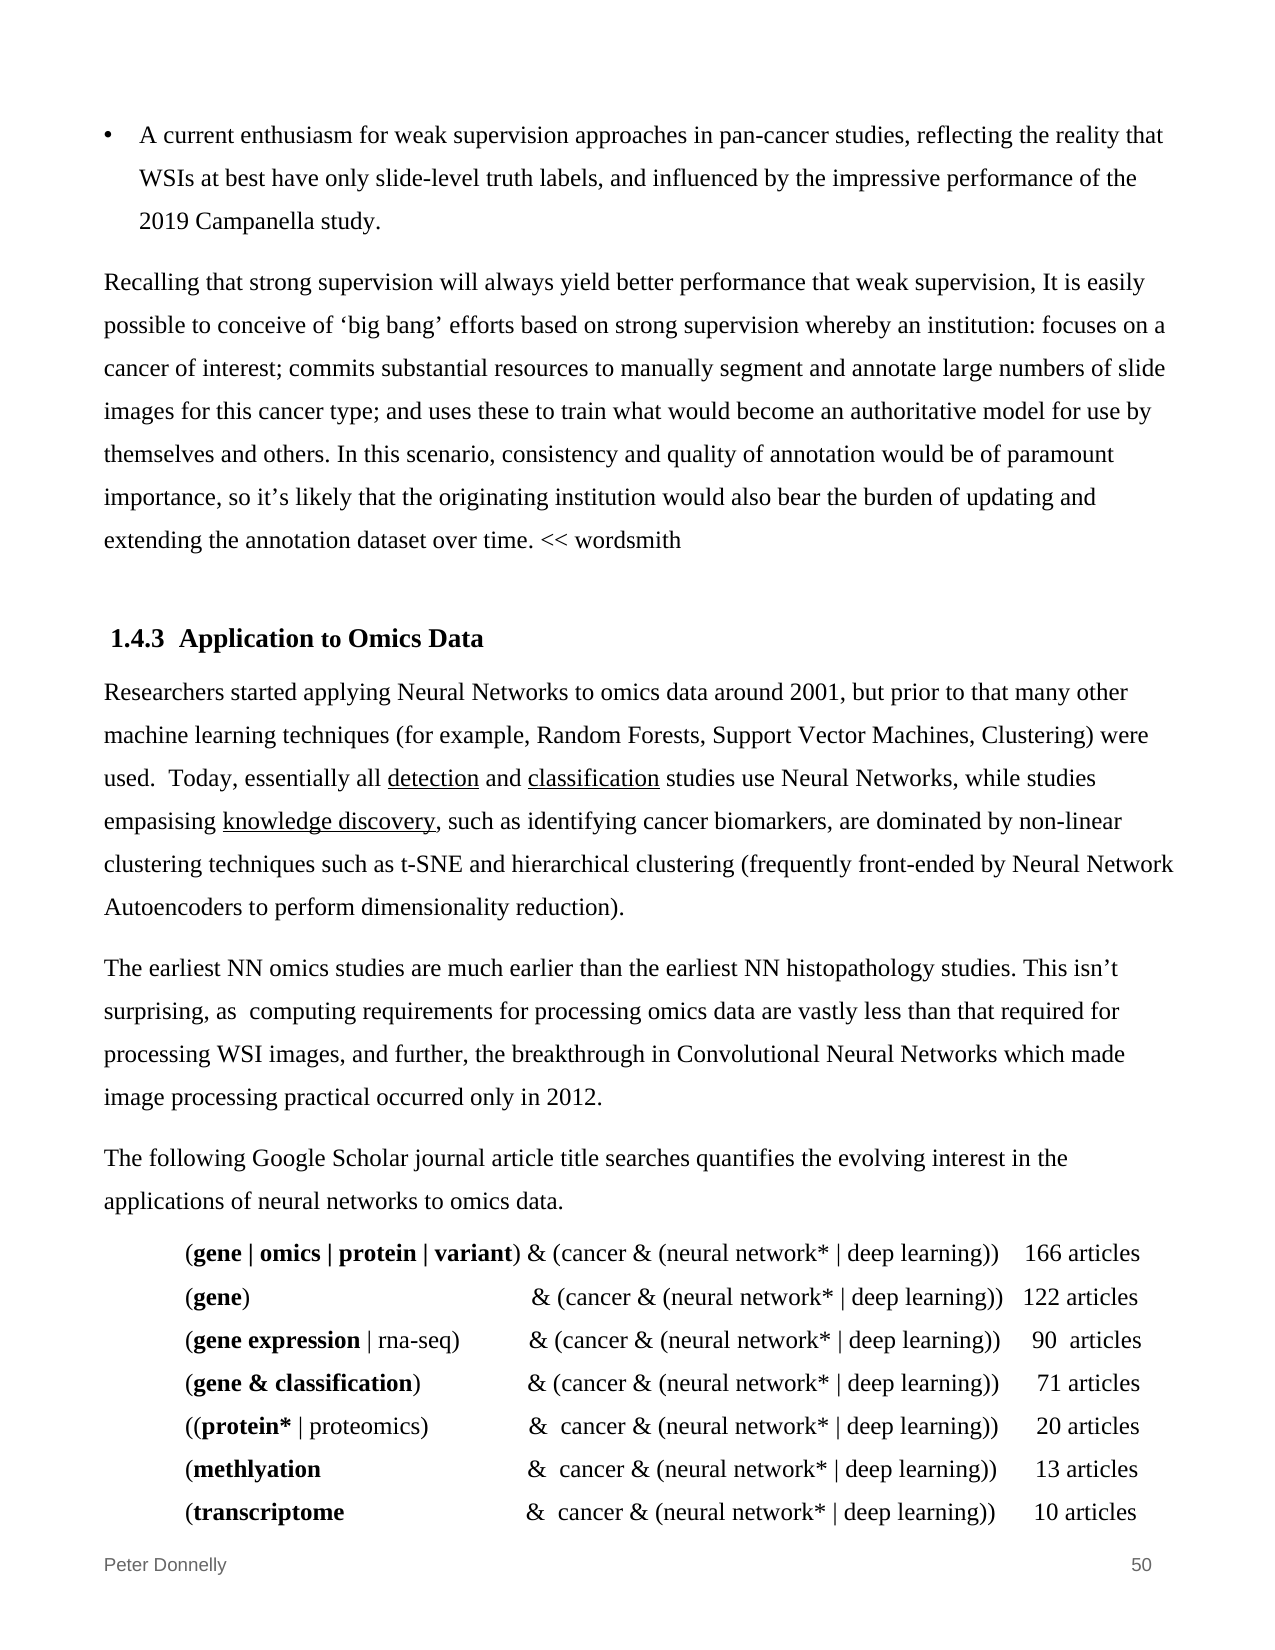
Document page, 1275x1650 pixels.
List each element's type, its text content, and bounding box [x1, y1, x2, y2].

text ((protein* | proteomics) & cancer & (neural network* | deep learning)) 20 articles [178, 1411, 1181, 1440]
text (gene expression | rna-seq) & (cancer & (neural network* | deep learning)) 90 articles [178, 1325, 1181, 1353]
text The earliest NN omics studies are much earlier than the earliest NN histopathology studies. This isn’t surprising, as computing requirements for processing omics data are vastly less than that required for processing WSI images, and further, the breakthrough in Convolutional Neural Networks which made image processing practical occurred only in 2012. [103, 953, 1181, 1111]
text (transcriptome & cancer & (neural network* | deep learning)) 10 articles [178, 1497, 1181, 1526]
text Recalling that strong supervision will always yield better performance that weak supervision, It is easily possible to conceive of ‘big bang’ efforts based on strong supervision whereby an institution: focuses on a cancer of interest; commits substantial resources to manually segment and annotate large numbers of slide images for this cancer type; and uses these to train what would become an authoritative model for use by themselves and others. In this scenario, consistency and quality of annotation would be of paramount importance, so it’s likely that the originating institution would also bear the burden of updating and extending the annotation dataset over time. << wordsmith [103, 267, 1181, 554]
subtitle Application to Omics Data [103, 622, 1181, 653]
text (gene & classification) & (cancer & (neural network* | deep learning)) 71 articles [178, 1368, 1181, 1397]
text (gene) & (cancer & (neural network* | deep learning)) 122 articles [178, 1282, 1181, 1310]
text (gene | omics | protein | variant) & (cancer & (neural network* | deep learning)) 166 articles [178, 1238, 1181, 1267]
text (methlyation & cancer & (neural network* | deep learning)) 13 articles [178, 1454, 1181, 1483]
text Researchers started applying Neural Networks to omics data around 2001, but prior to that many other machine learning techniques (for example, Random Forests, Support Vector Machines, Clustering) were used. Today, essentially all detection and classification studies use Neural Networks, while studies empasising knowledge discovery, such as identifying cancer biomarkers, are dominated by non-linear clustering techniques such as t-SNE and hierarchical clustering (frequently front-ended by Neural Network Autoencoders to perform dimensionality reduction). [103, 677, 1181, 921]
list A current enthusiasm for weak supervision approaches in pan-cancer studies, reflecting the reality that WSIs at best have only slide-level truth labels, and influenced by the impressive performance of the 2019 Campanella study. [103, 120, 1181, 235]
text The following Google Scholar journal article title searches quantifies the evolving interest in the applications of neural networks to omics data. [103, 1143, 1181, 1215]
